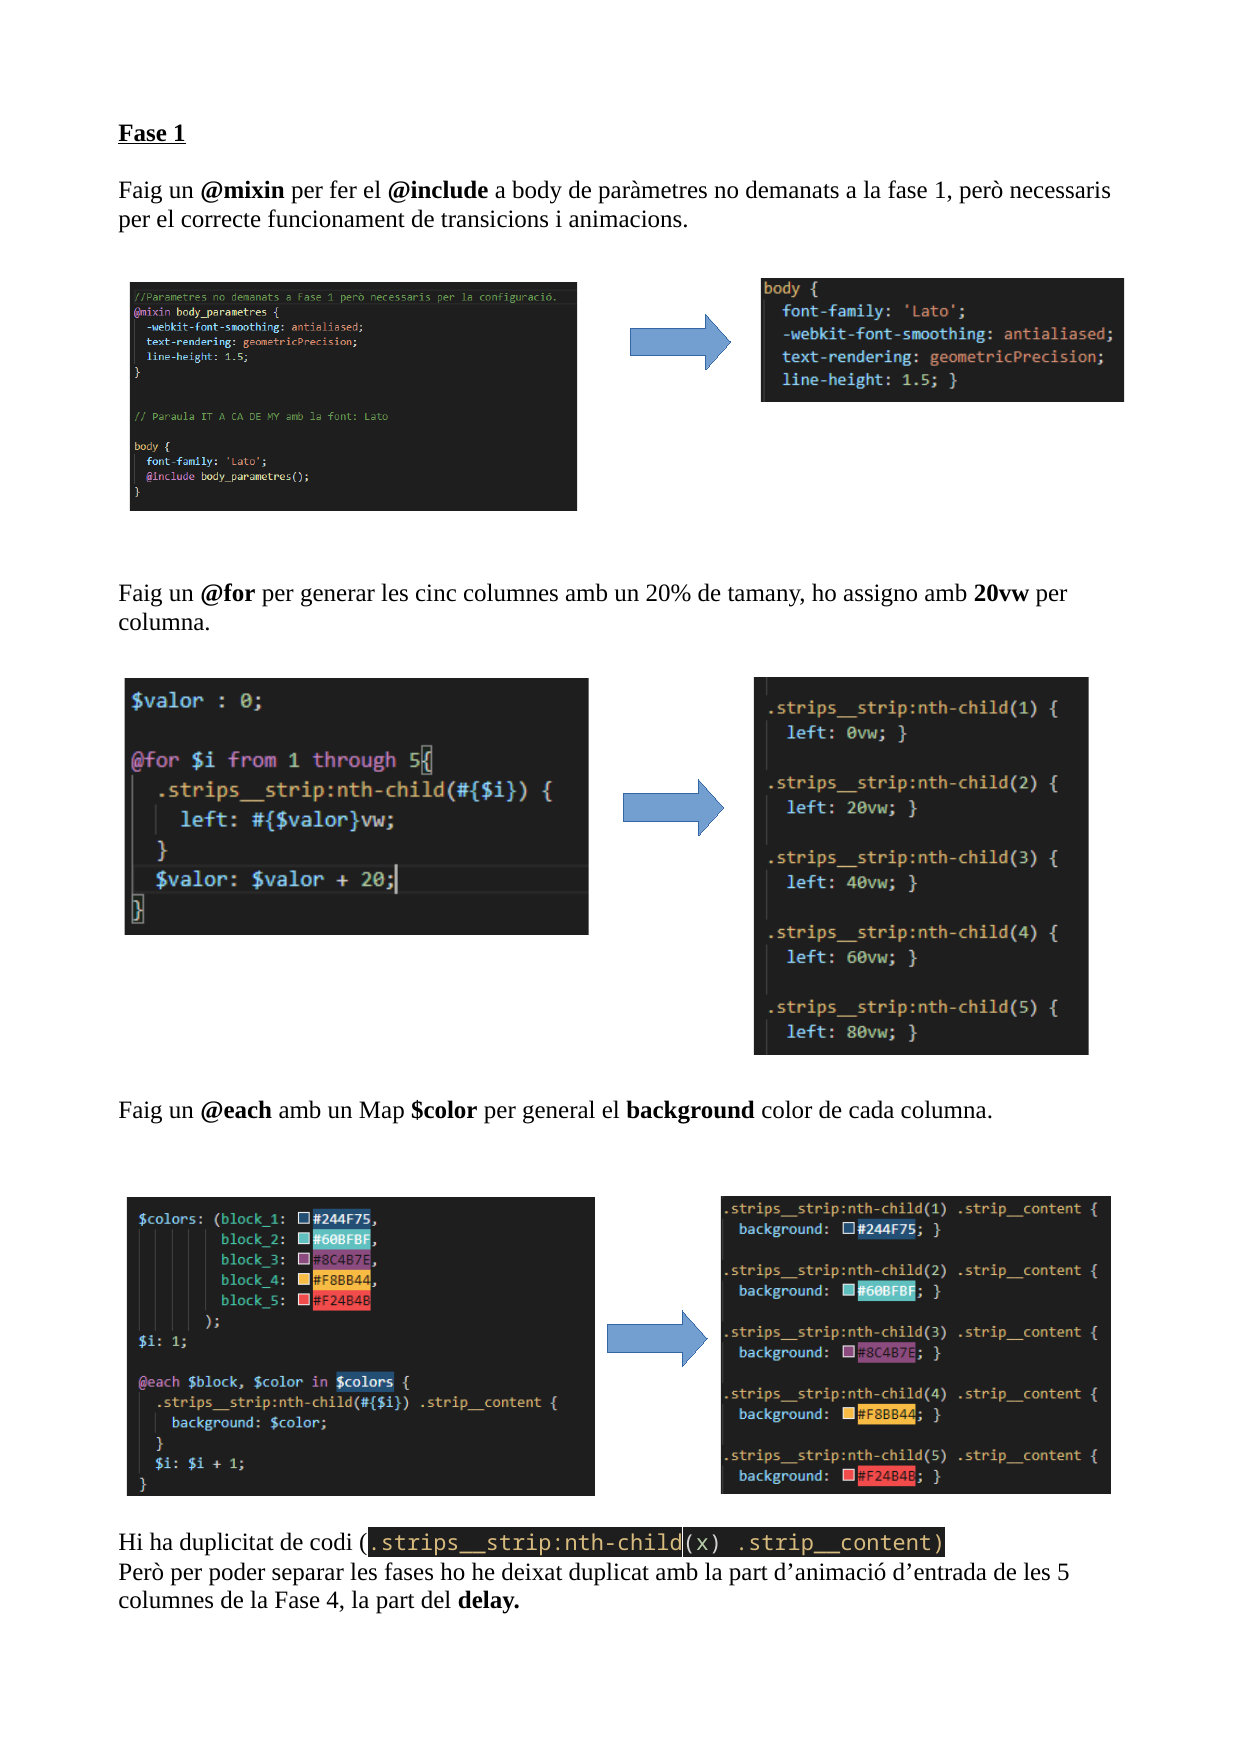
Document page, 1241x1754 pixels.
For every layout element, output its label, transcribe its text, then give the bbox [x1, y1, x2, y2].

text Faig un @each amb un Map $color per general el background color de cada columna. [118, 1096, 1122, 1124]
picture [753, 677, 1089, 1055]
text Faig un @mixin per fer el @include a body de paràmetres no demanats a la fase 1, però necessaris per el correcte funcionament de transicions i animacions. [118, 176, 1122, 233]
picture [760, 278, 1125, 402]
picture [126, 1197, 595, 1496]
text Hi ha duplicitat de codi (.strips__strip:nth-child(x) .strip__content) [118, 1527, 1122, 1557]
text Faig un @for per generar les cinc columnes amb un 20% de tamany, ho assigno amb 20vw per columna. [118, 578, 1122, 636]
picture [129, 282, 578, 511]
text Fase 1 [118, 118, 1122, 147]
text Però per poder separar les fases ho he deixat duplicat amb la part d’animació d’entrada de les 5 columnes de la Fase 4, la part del delay. [118, 1557, 1122, 1614]
picture [124, 678, 589, 935]
